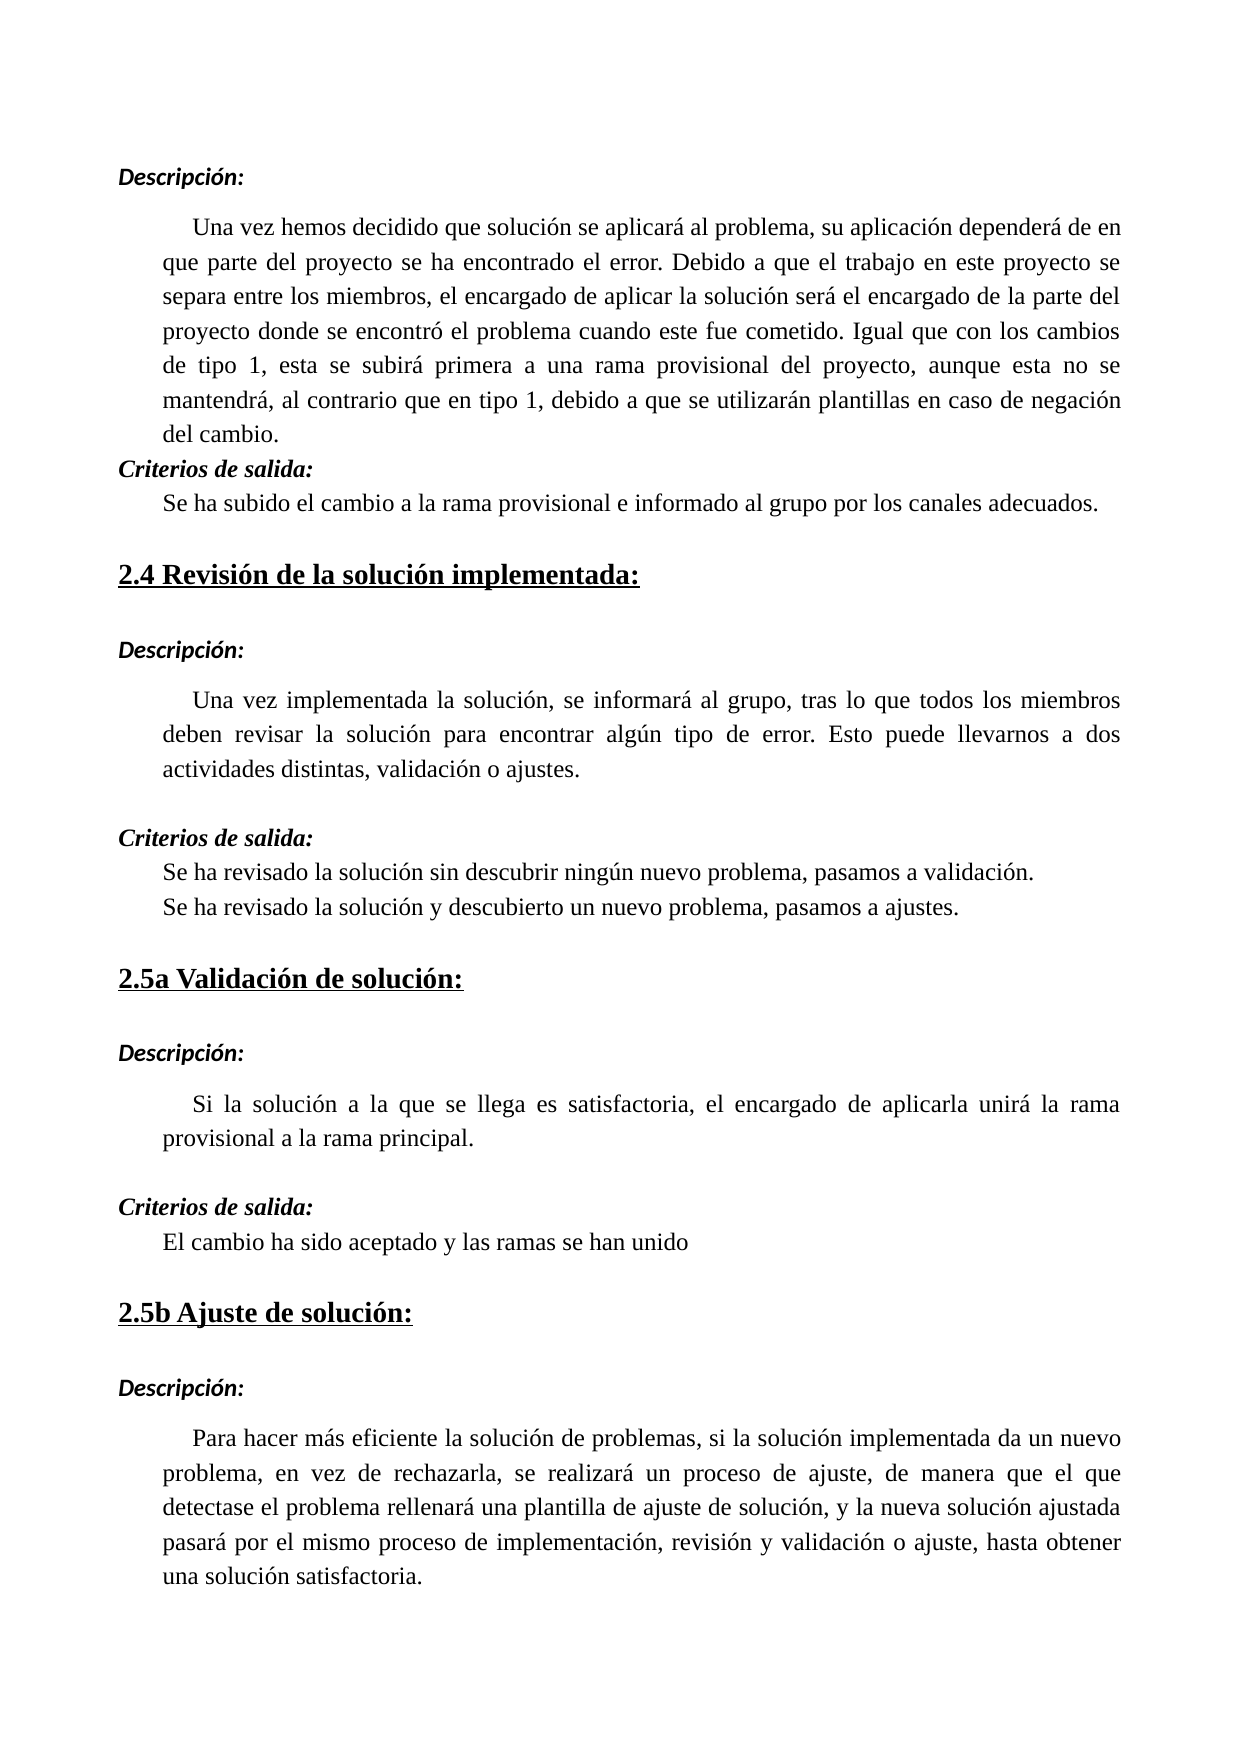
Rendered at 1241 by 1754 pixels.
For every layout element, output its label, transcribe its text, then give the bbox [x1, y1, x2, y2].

text Descripción: [118, 161, 1122, 192]
text Criterios de salida: [118, 823, 1122, 852]
text Una vez hemos decidido que solución se aplicará al problema, su aplicación dependerá de en que parte del proyecto se ha encontrado el error. Debido a que el trabajo en este proyecto se separa entre los miembros, el encargado de aplicar la solución será el encargado de la parte del proyecto donde se encontró el problema cuando este fue cometido. Igual que con los cambios de tipo 1, esta se subirá primera a una rama provisional del proyecto, aunque esta no se mantendrá, al contrario que en tipo 1, debido a que se utilizarán plantillas en caso de negación del cambio. [162, 212, 1122, 448]
text Criterios de salida: [118, 454, 1122, 482]
text Descripción: [118, 634, 1122, 664]
text Descripción: [118, 1372, 1122, 1403]
text Se ha subido el cambio a la rama provisional e informado al grupo por los canales adecuados. [162, 488, 1122, 517]
text Se ha revisado la solución y descubierto un nuevo problema, pasamos a ajustes. [162, 892, 1122, 921]
text 2.4 Revisión de la solución implementada: [118, 557, 1122, 591]
text Criterios de salida: [118, 1192, 1122, 1221]
text Una vez implementada la solución, se informará al grupo, tras lo que todos los miembros deben revisar la solución para encontrar algún tipo de error. Esto puede llevarnos a dos actividades distintas, validación o ajustes. [162, 685, 1122, 783]
text Para hacer más eficiente la solución de problemas, si la solución implementada da un nuevo problema, en vez de rechazarla, se realizará un proceso de ajuste, de manera que el que detectase el problema rellenará una plantilla de ajuste de solución, y la nueva solución ajustada pasará por el mismo proceso de implementación, revisión y validación o ajuste, hasta obtener una solución satisfactoria. [162, 1423, 1122, 1590]
text Si la solución a la que se llega es satisfactoria, el encargado de aplicarla unirá la rama provisional a la rama principal. [162, 1089, 1122, 1152]
text 2.5b Ajuste de solución: [118, 1296, 1122, 1329]
text El cambio ha sido aceptado y las ramas se han unido [162, 1227, 1122, 1255]
text Descripción: [118, 1037, 1122, 1068]
text Se ha revisado la solución sin descubrir ningún nuevo problema, pasamos a validación. [162, 857, 1122, 886]
text 2.5a Validación de solución: [118, 961, 1122, 994]
